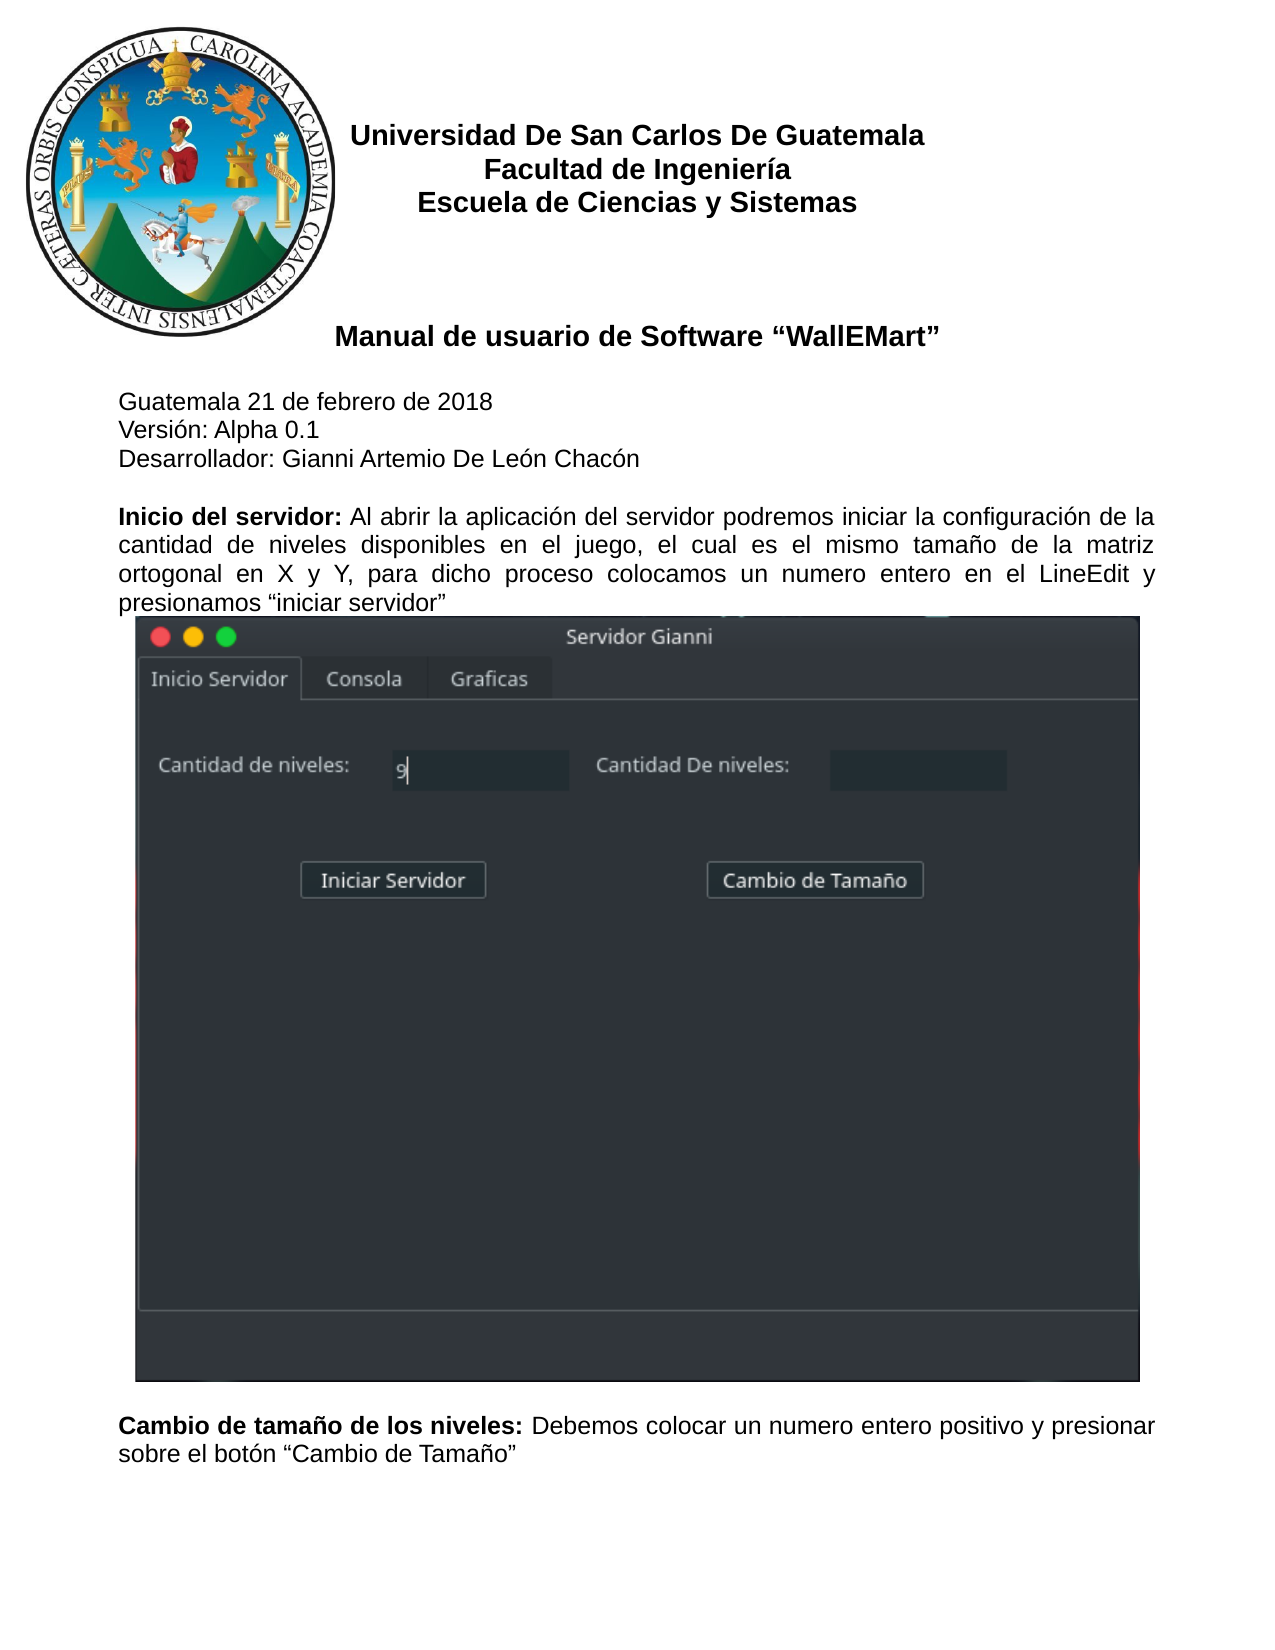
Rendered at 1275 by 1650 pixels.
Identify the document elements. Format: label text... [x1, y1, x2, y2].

text Versión: Alpha 0.1 [118, 415, 1157, 444]
text Manual de usuario de Software “WallEMart” [118, 319, 1157, 353]
picture [135, 616, 1140, 1382]
text Escuela de Ciencias y Sistemas [336, 185, 1157, 219]
text Cambio de tamaño de los niveles: Debemos colocar un numero entero positivo y presionar sobre el botón “Cambio de Tamaño” [118, 1411, 1157, 1468]
text Universidad De San Carlos De Guatemala [336, 118, 1157, 152]
text Desarrollador: Gianni Artemio De León Chacón [118, 444, 1157, 473]
text Inicio del servidor: Al abrir la aplicación del servidor podremos iniciar la configuración de la cantidad de niveles disponibles en el juego, el cual es el mismo tamaño de la matriz ortogonal en X y Y, para dicho proceso colocamos un numero entero en el LineEdit y presionamos “iniciar servidor” [118, 501, 1157, 616]
text Facultad de Ingeniería [336, 152, 1157, 185]
text Guatemala 21 de febrero de 2018 [118, 386, 1157, 415]
picture [25, 26, 336, 337]
